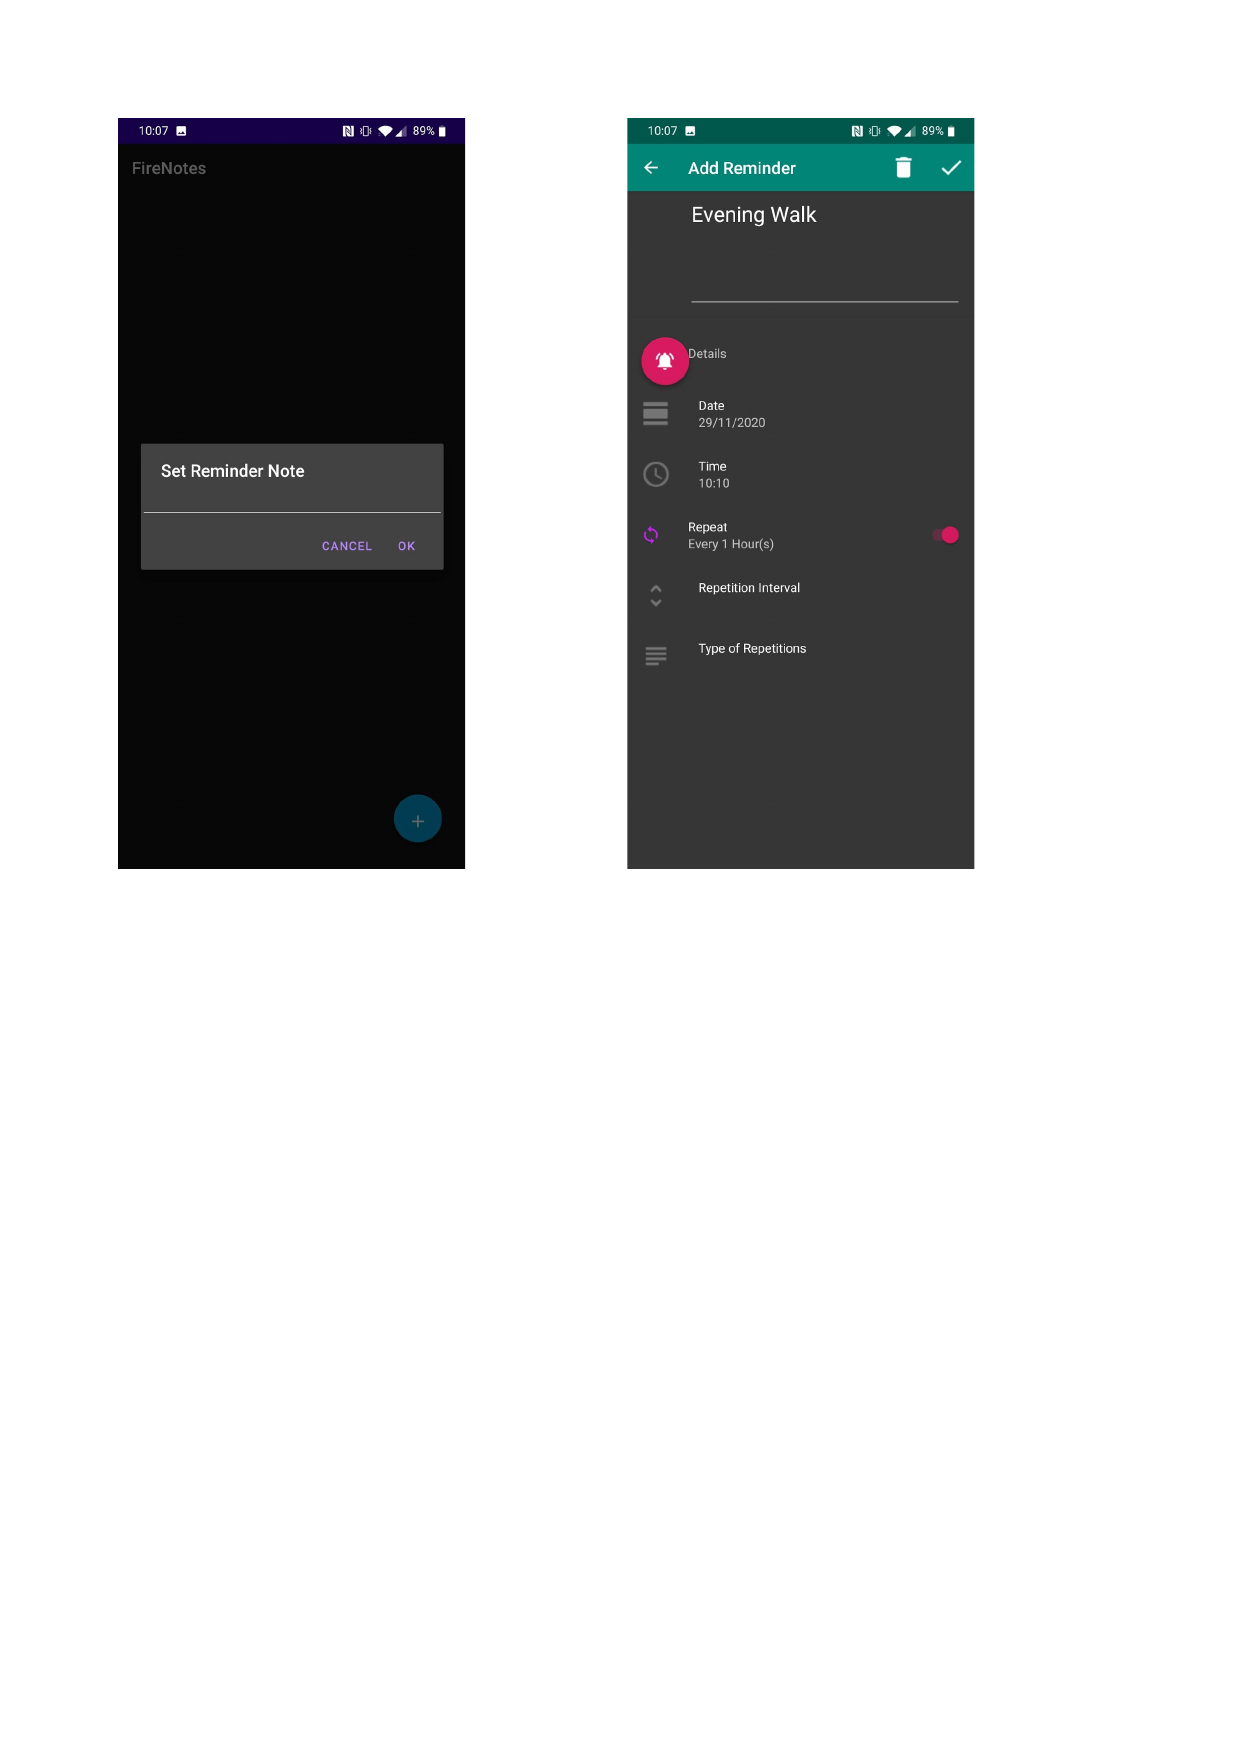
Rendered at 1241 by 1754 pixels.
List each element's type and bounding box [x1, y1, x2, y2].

picture [627, 118, 975, 869]
picture [118, 118, 465, 869]
